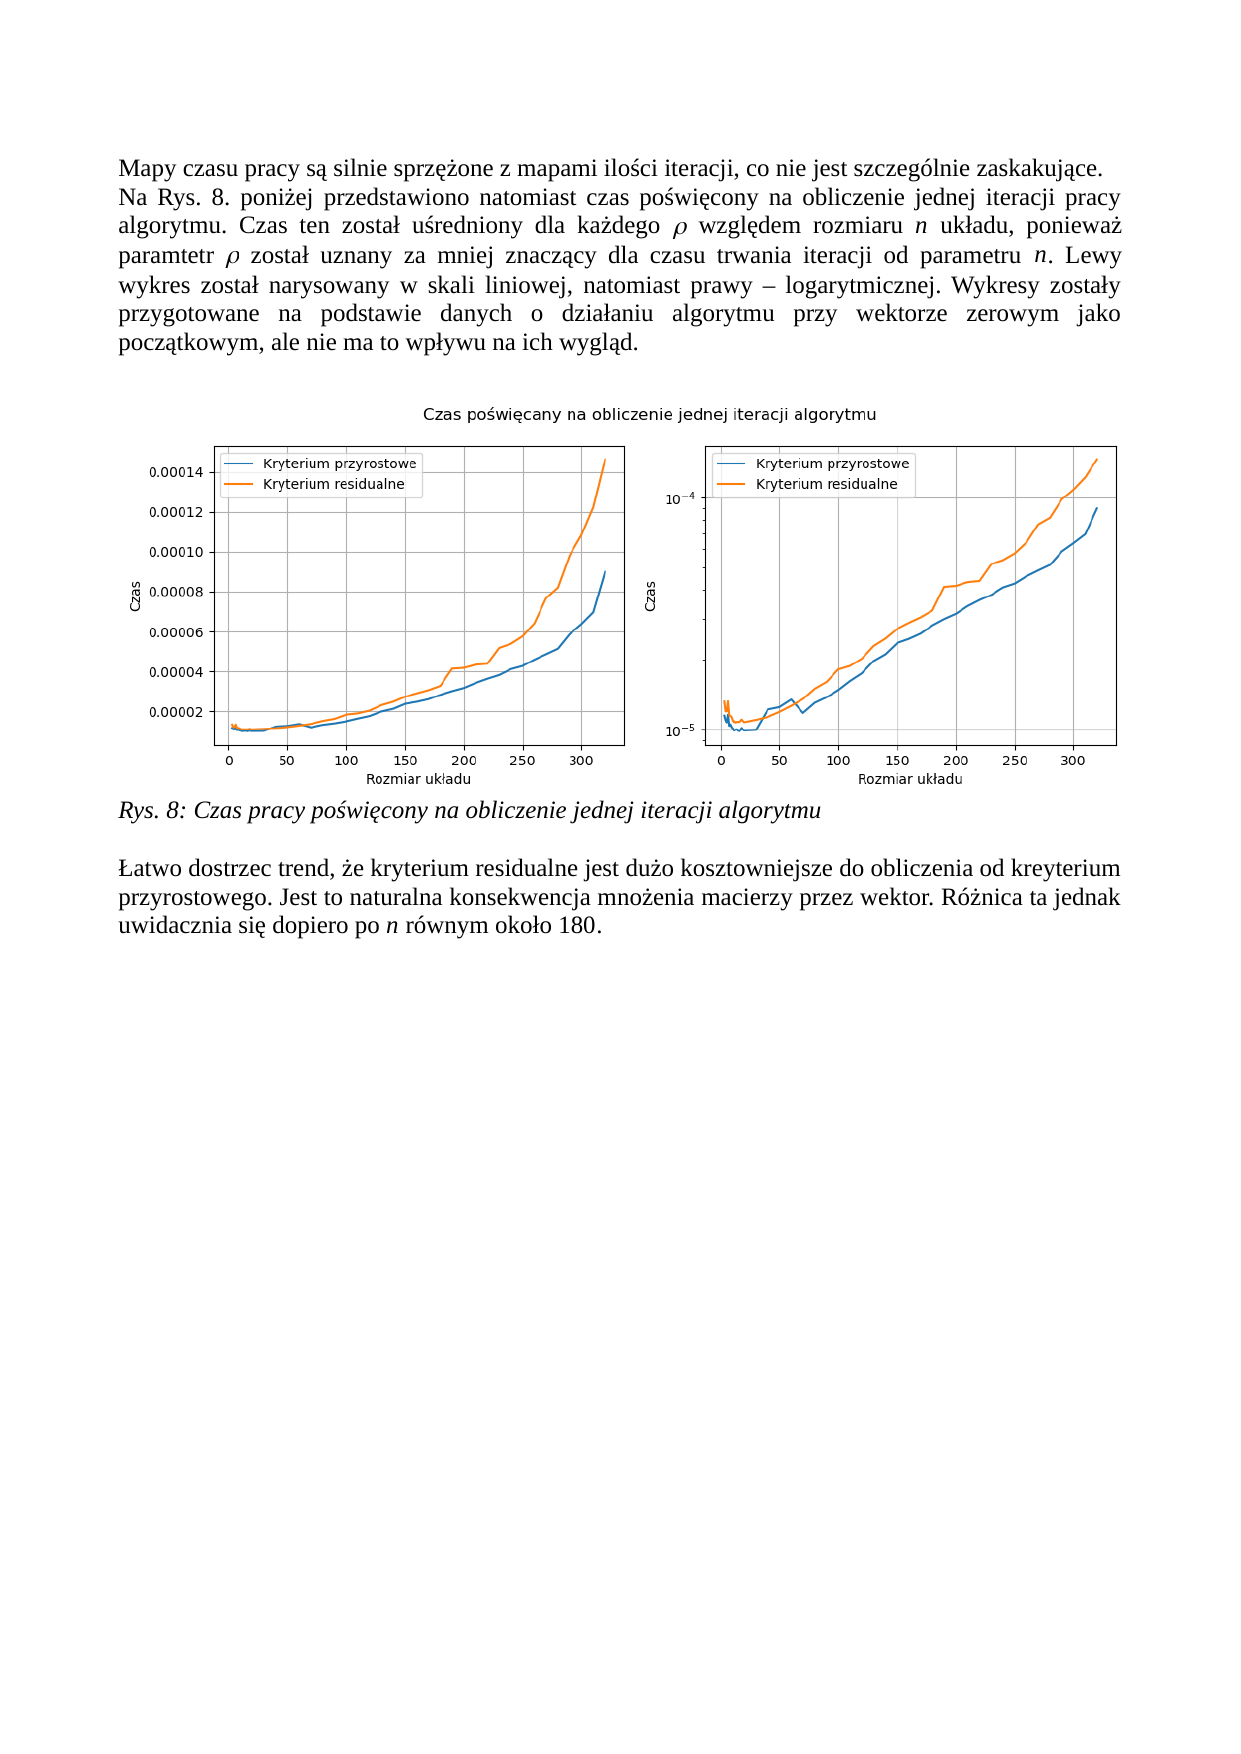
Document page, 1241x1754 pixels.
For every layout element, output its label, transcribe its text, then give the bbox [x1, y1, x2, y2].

text Rys. 8: Czas pracy poświęcony na obliczenie jednej iteracji algorytmu [118, 397, 1124, 824]
text Na Rys. 8. poniżej przedstawiono natomiast czas poświęcony na obliczenie jednej iteracji pracy algorytmu. Czas ten został uśredniony dla każdego względem rozmiaru układu, ponieważ paramtetr został uznany za mniej znaczący dla czasu trwania iteracji od parametru . Lewy wykres został narysowany w skali liniowej, natomiast prawy – logarytmicznej. Wykresy zostały przygotowane na podstawie danych o działaniu algorytmu przy wektorze zerowym jako początkowym, ale nie ma to wpływu na ich wygląd. [118, 182, 1122, 356]
text Mapy czasu pracy są silnie sprzężone z mapami ilości iteracji, co nie jest szczególnie zaskakujące. [118, 153, 1122, 182]
text Łatwo dostrzec trend, że kryterium residualne jest dużo kosztowniejsze do obliczenia od kreyterium przyrostowego. Jest to naturalna konsekwencja mnożenia macierzy przez wektor. Różnica ta jednak uwidacznia się dopiero po równym około . [118, 853, 1122, 939]
picture [119, 397, 1123, 796]
